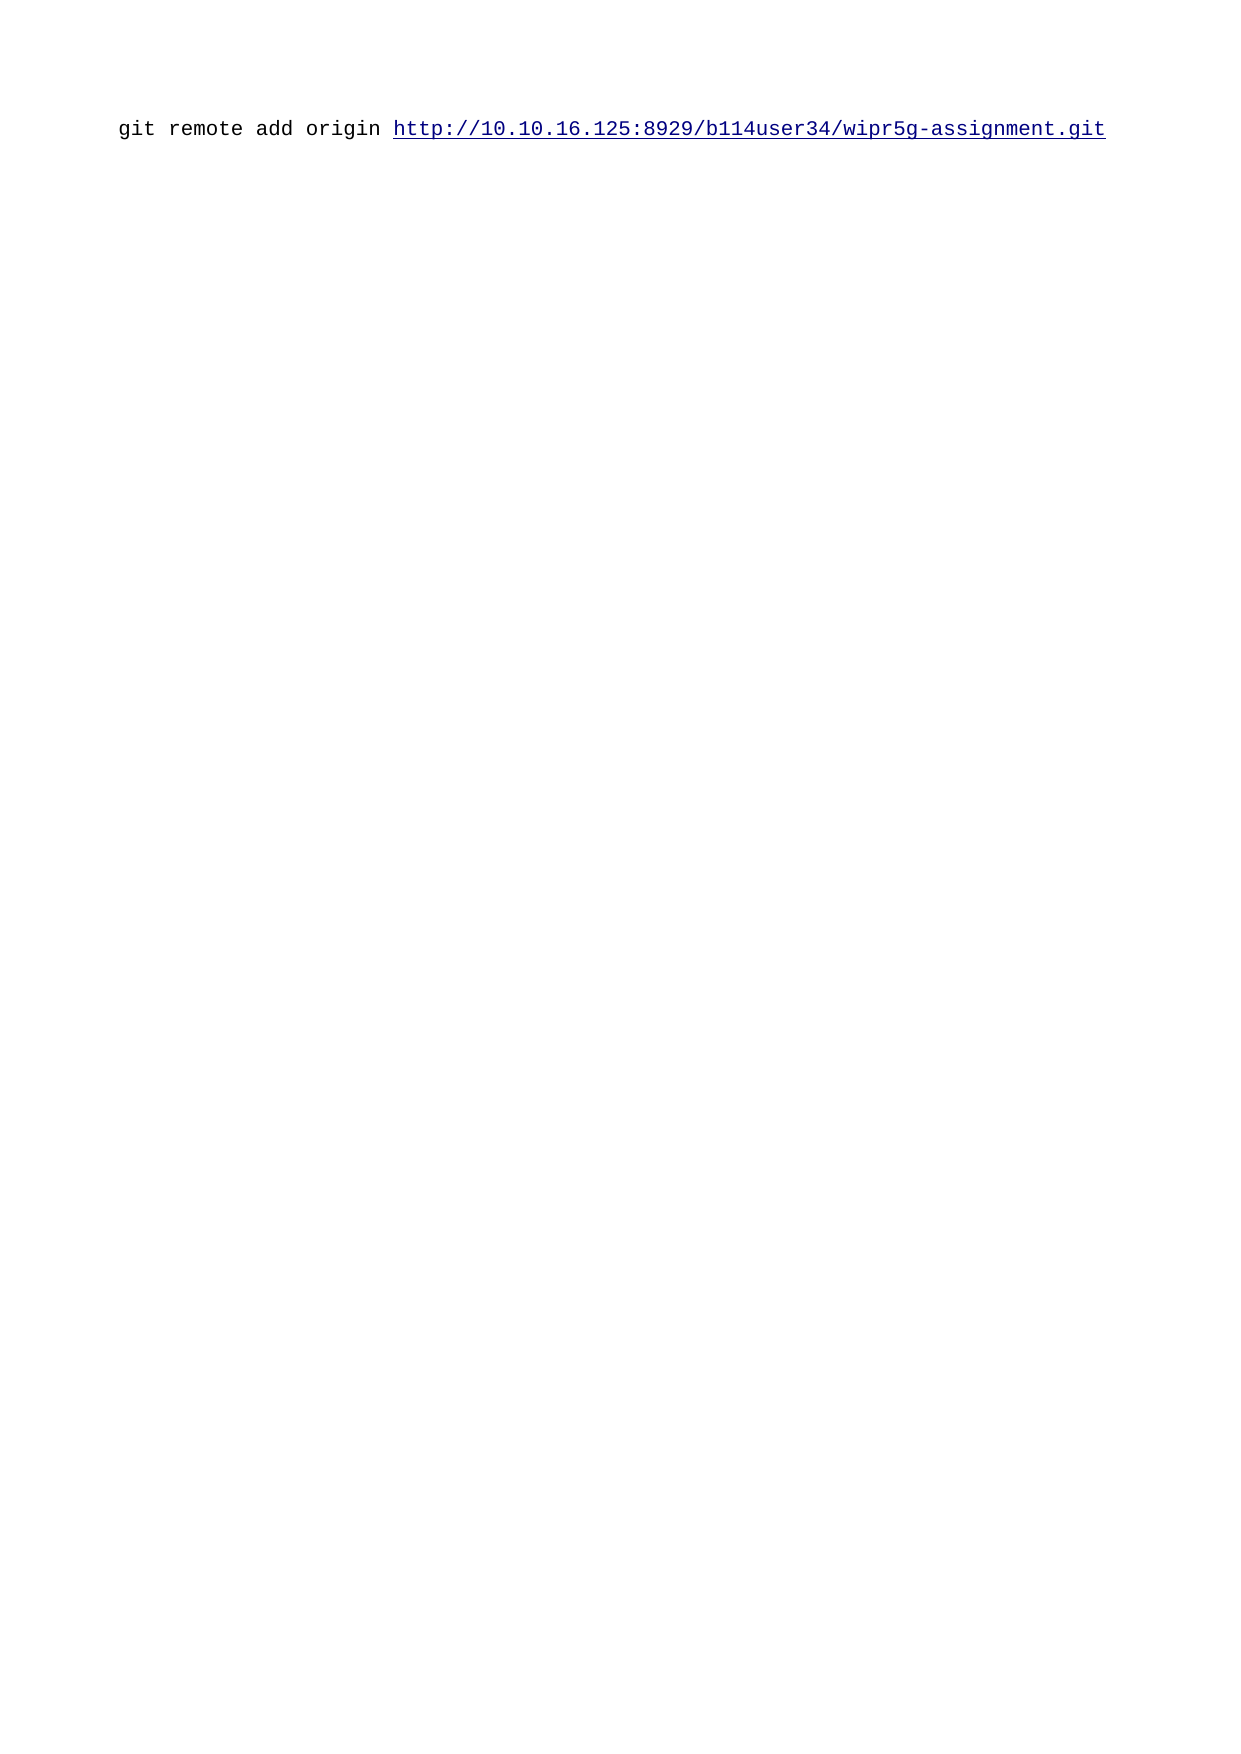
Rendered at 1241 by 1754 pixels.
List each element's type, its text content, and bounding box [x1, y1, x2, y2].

text git remote add origin http://10.10.16.125:8929/b114user34/wipr5g-assignment.git [118, 118, 1122, 142]
